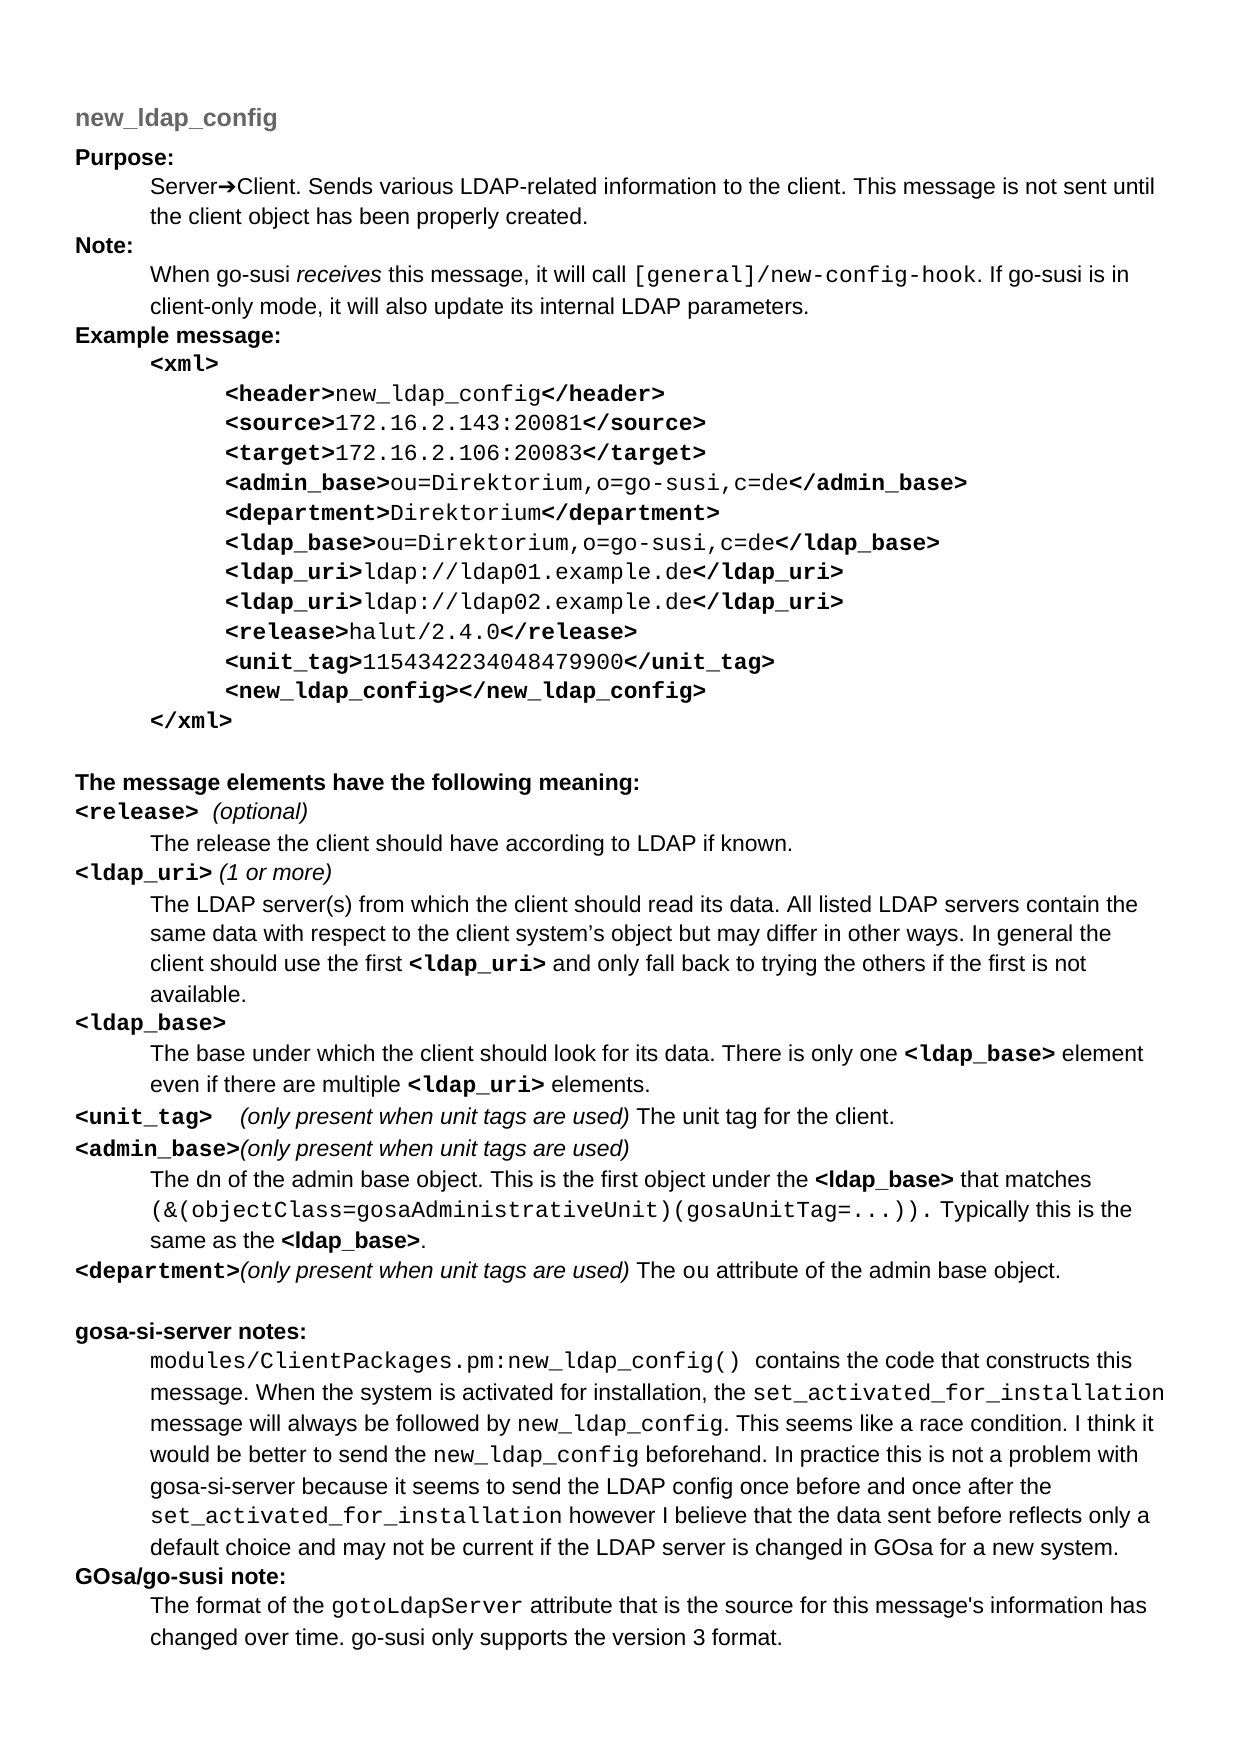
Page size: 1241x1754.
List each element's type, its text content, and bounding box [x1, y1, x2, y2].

text <department>Direktorium</department> [225, 501, 1165, 527]
subtitle new_ldap_config [75, 104, 1165, 132]
text modules/ClientPackages.pm:new_ldap_config() contains the code that constructs this message. When the system is activated for installation, the set_activated_for_installation message will always be followed by new_ldap_config. This seems like a race condition. I think it would be better to send the new_ldap_config beforehand. In practice this is not a problem with gosa-si-server because it seems to send the LDAP config once before and once after the set_activated_for_installation however I believe that the data sent before reflects only a default choice and may not be current if the LDAP server is changed in GOsa for a new system. [150, 1348, 1165, 1560]
text <department>(only present when unit tags are used) The ou attribute of the admin base object. [75, 1257, 1165, 1285]
text <new_ldap_config></new_ldap_config> [225, 680, 1165, 706]
text GOsa/go-susi note: [75, 1564, 1165, 1589]
text The release the client should have according to LDAP if known. [150, 830, 1165, 856]
text <xml> [150, 352, 1165, 378]
text <release> (optional) [75, 799, 1165, 826]
text The LDAP server(s) from which the client should read its data. All listed LDAP servers contain the same data with respect to the client system’s object but may differ in other ways. In general the client should use the first <ldap_uri> and only fall back to trying the others if the first is not available. [150, 891, 1165, 1007]
text When go-susi receives this message, it will call [general]/new-config-hook. If go-susi is in client-only mode, it will also update its internal LDAP parameters. [150, 262, 1165, 319]
text The format of the gotoLdapServer attribute that is the source for this message's information has changed over time. go-susi only supports the version 3 format. [150, 1593, 1165, 1650]
text The base under which the client should look for its data. There is only one <ldap_base> element even if there are multiple <ldap_uri> elements. [150, 1041, 1165, 1100]
text The dn of the admin base object. This is the first object under the <ldap_base> that matches (&(objectClass=gosaAdministrativeUnit)(gosaUnitTag=...)). Typically this is the same as the <ldap_base>. [150, 1167, 1165, 1254]
text <target>172.16.2.106:20083</target> [225, 442, 1165, 467]
text Example message: [75, 323, 1165, 348]
text <ldap_base> [75, 1011, 1165, 1037]
text Server➔Client. Sends various LDAP-related information to the client. This message is not sent until the client object has been properly created. [150, 174, 1165, 229]
text <admin_base>(only present when unit tags are used) [75, 1136, 1165, 1163]
text Note: [75, 233, 1165, 258]
text <header>new_ldap_config</header> [225, 382, 1165, 408]
text Purpose: [75, 144, 1165, 170]
text <ldap_uri>ldap://ldap01.example.de</ldap_uri> [225, 561, 1165, 587]
text </xml> [150, 710, 1165, 736]
text <unit_tag>1154342234048479900</unit_tag> [225, 650, 1165, 676]
text <ldap_uri> (1 or more) [75, 860, 1165, 887]
text <source>172.16.2.143:20081</source> [225, 412, 1165, 438]
text <unit_tag> (only present when unit tags are used) The unit tag for the client. [75, 1104, 1165, 1131]
text <admin_base>ou=Direktorium,o=go-susi,c=de</admin_base> [225, 471, 1165, 497]
text The message elements have the following meaning: [75, 769, 1165, 795]
text <release>halut/2.4.0</release> [225, 620, 1165, 646]
text <ldap_base>ou=Direktorium,o=go-susi,c=de</ldap_base> [225, 531, 1165, 557]
text <ldap_uri>ldap://ldap02.example.de</ldap_uri> [225, 591, 1165, 616]
text gosa-si-server notes: [75, 1318, 1165, 1344]
